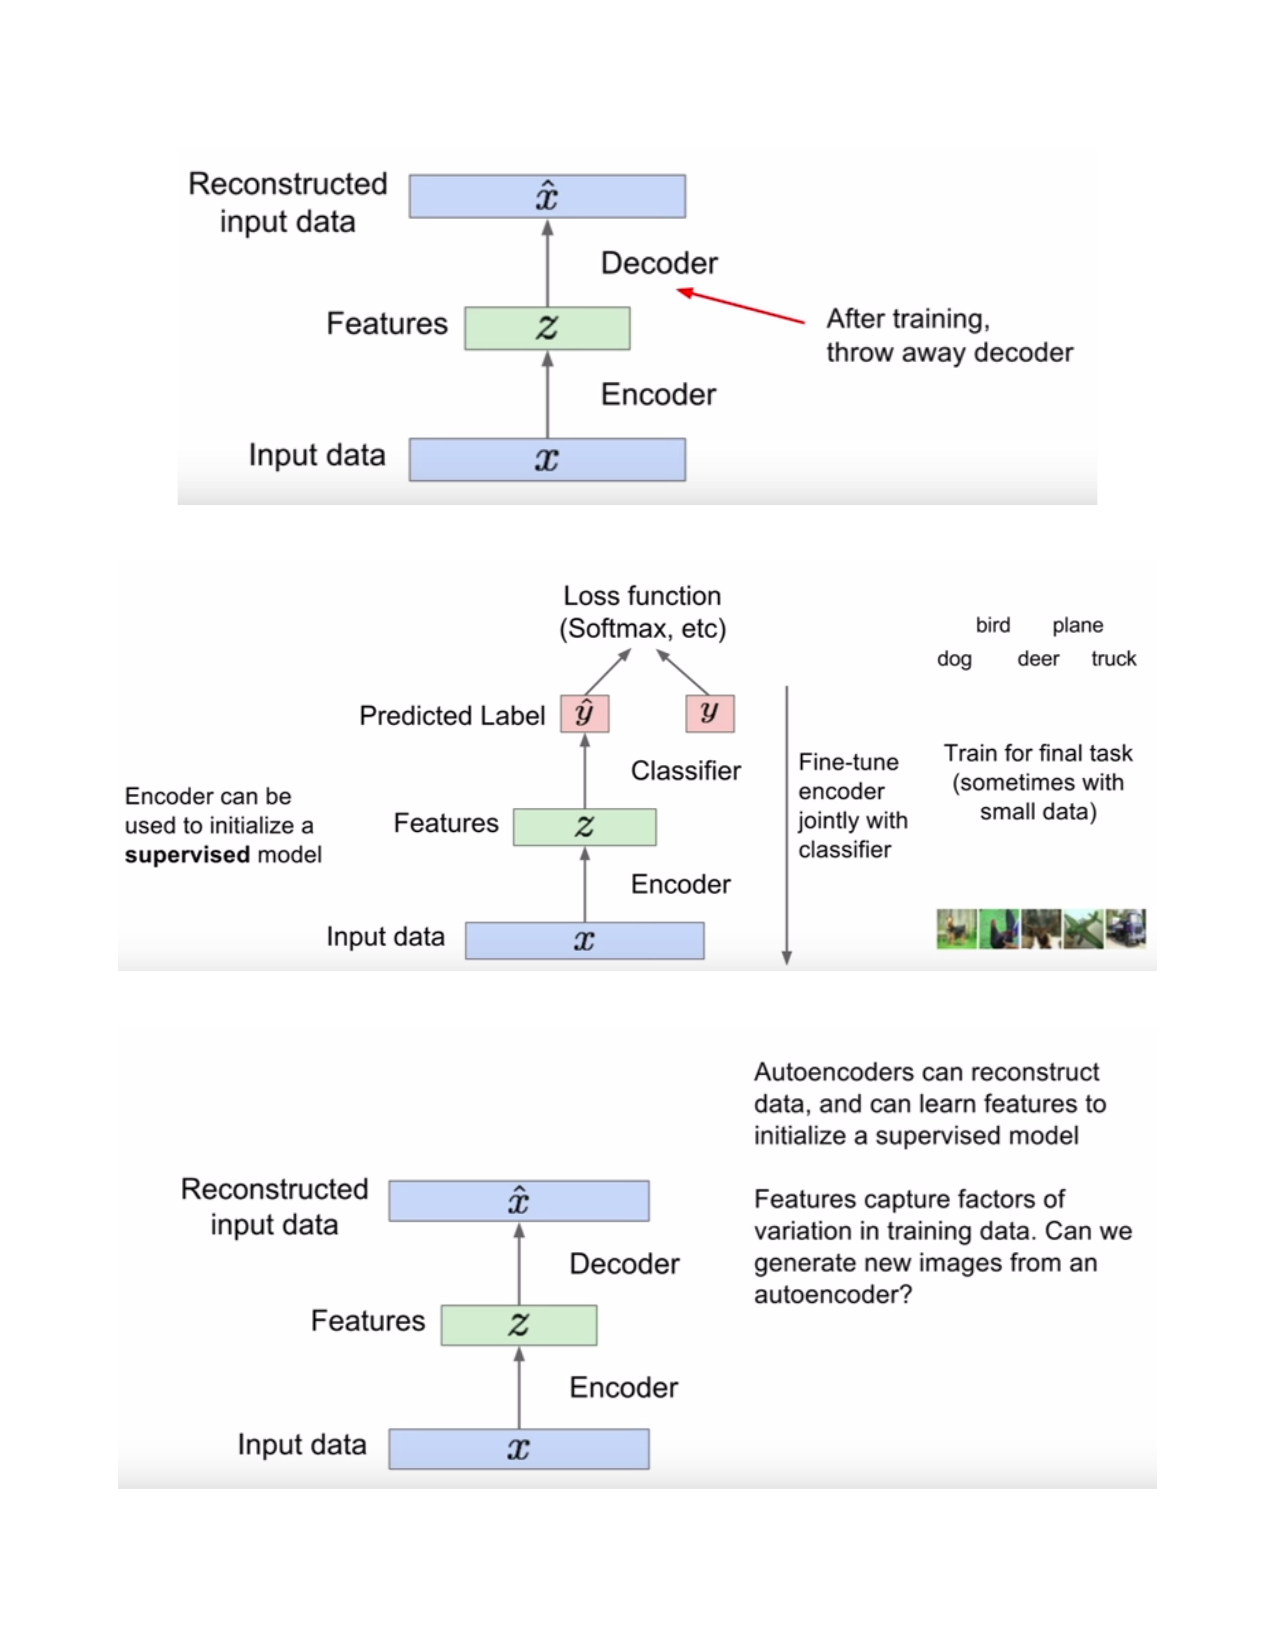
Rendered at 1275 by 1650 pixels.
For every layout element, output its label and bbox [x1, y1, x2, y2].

picture [177, 146, 1098, 505]
picture [118, 1027, 1157, 1489]
picture [118, 561, 1157, 971]
